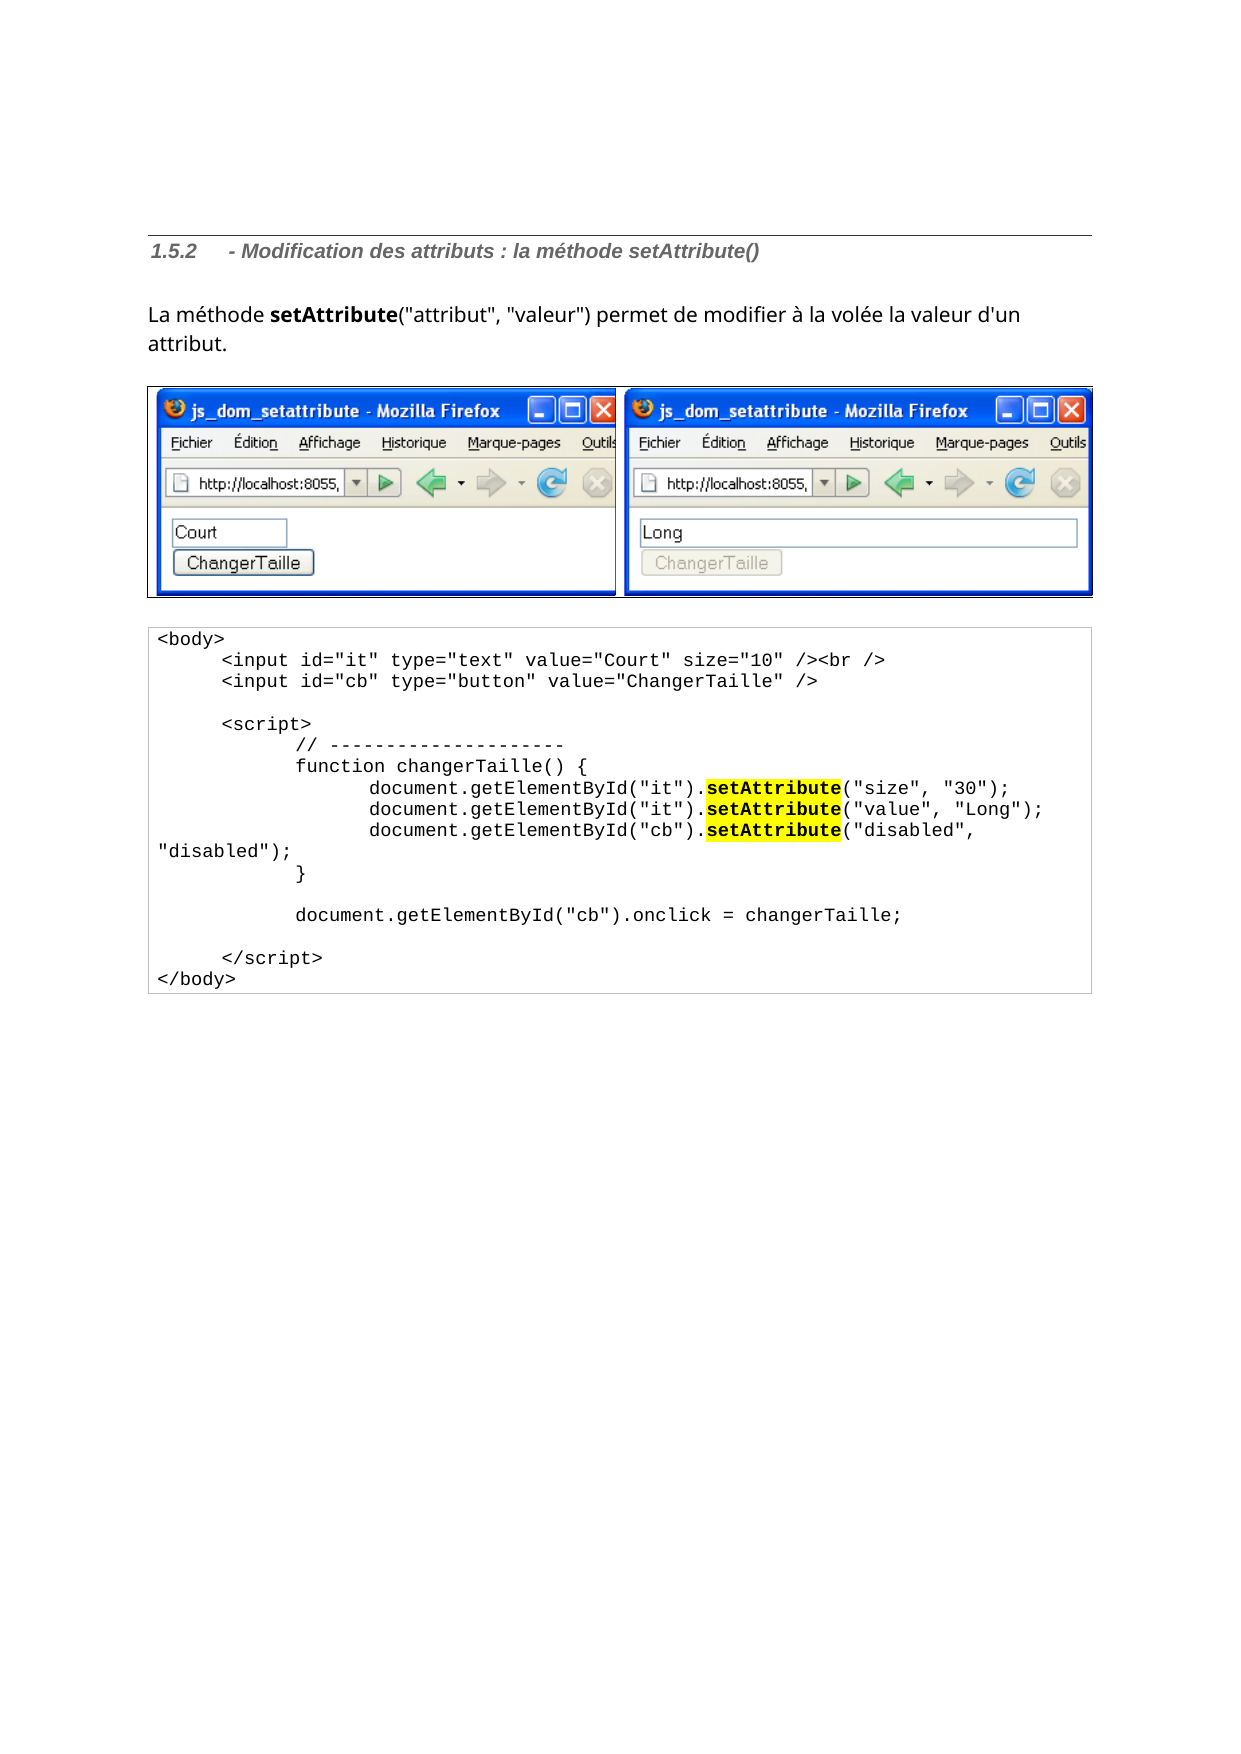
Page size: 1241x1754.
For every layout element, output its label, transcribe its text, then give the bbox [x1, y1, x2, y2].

text document.getElementById("it").setAttribute("value", "Long"); [149, 797, 1091, 818]
text document.getElementById("it").setAttribute("size", "30"); [149, 775, 1091, 797]
text <input id="cb" type="button" value="ChangerTaille" /> [149, 669, 1091, 693]
text function changerTaille() { [149, 754, 1091, 775]
text document.getElementById("cb").onclick = changerTaille; [149, 903, 1091, 927]
picture [624, 388, 1093, 596]
text <input id="it" type="text" value="Court" size="10" /><br /> [149, 648, 1091, 669]
text <script> [149, 712, 1091, 733]
text // --------------------- [149, 733, 1091, 754]
text </body> [149, 967, 1091, 993]
subtitle - Modification des attributs : la méthode setAttribute() [148, 236, 1092, 266]
table_header [616, 387, 1093, 597]
text <body> [149, 628, 1091, 648]
text document.getElementById("cb").setAttribute("disabled", "disabled"); [149, 818, 1091, 860]
picture [156, 388, 616, 596]
text La méthode setAttribute("attribut", "valeur") permet de modifier à la volée la valeur d'un attribut. [148, 300, 1092, 357]
text } [149, 860, 1091, 885]
text </script> [149, 945, 1091, 967]
table_header [148, 387, 616, 597]
